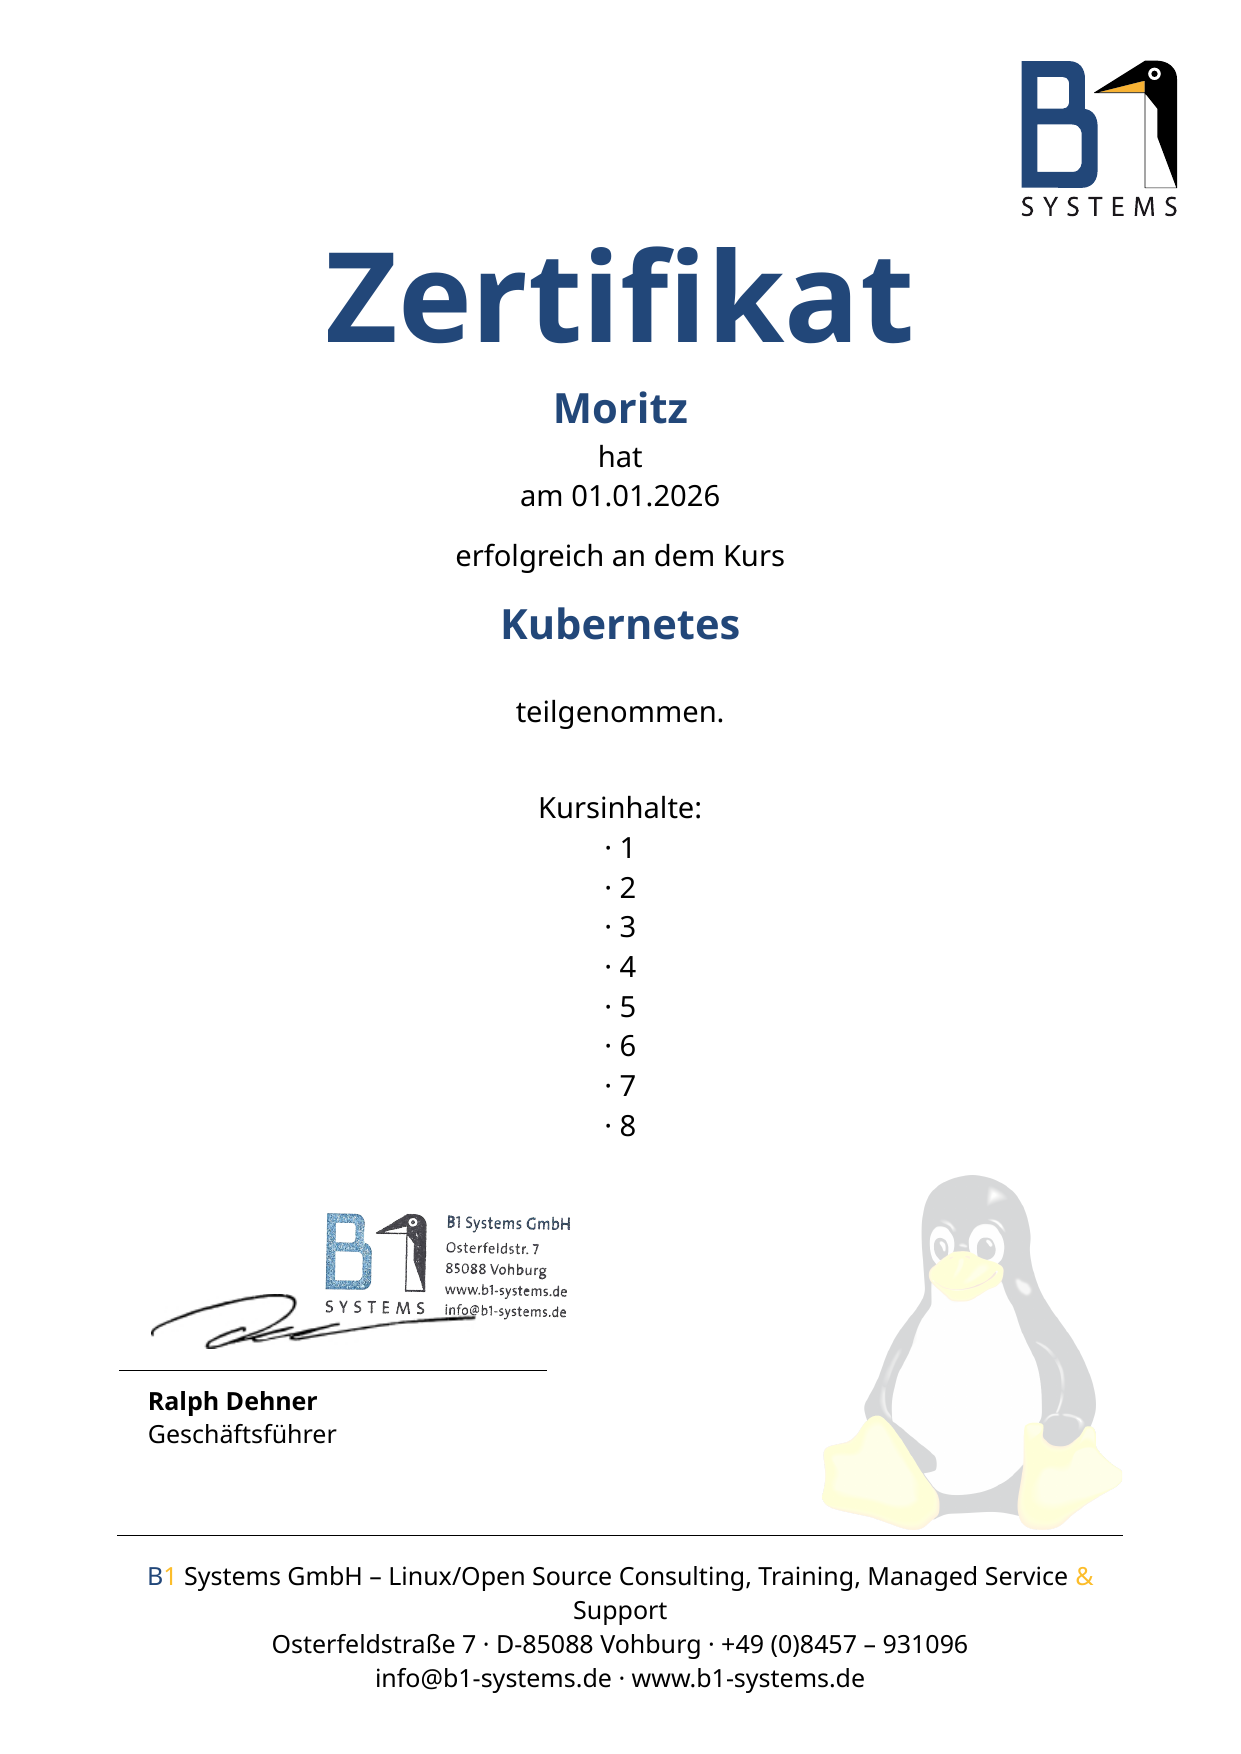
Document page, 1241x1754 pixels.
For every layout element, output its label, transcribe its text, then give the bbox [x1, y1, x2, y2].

text Kubernetes [118, 595, 1122, 651]
text Geschäftsführer [148, 1417, 822, 1451]
text · 1 · 2 · 3 · 4 · 5 · 6 · 7 · 8 [118, 827, 1122, 1145]
text teilgenommen. [118, 691, 1122, 731]
text Zertifikat [118, 209, 1122, 379]
text Moritz [118, 379, 1122, 436]
text hat [118, 436, 1122, 476]
text erfolgreich an dem Kurs [118, 535, 1122, 575]
text Ralph Dehner [148, 1383, 822, 1417]
text am 01.01.2026 [118, 476, 1122, 515]
picture [151, 1193, 597, 1349]
text Kursinhalte: [118, 788, 1122, 827]
